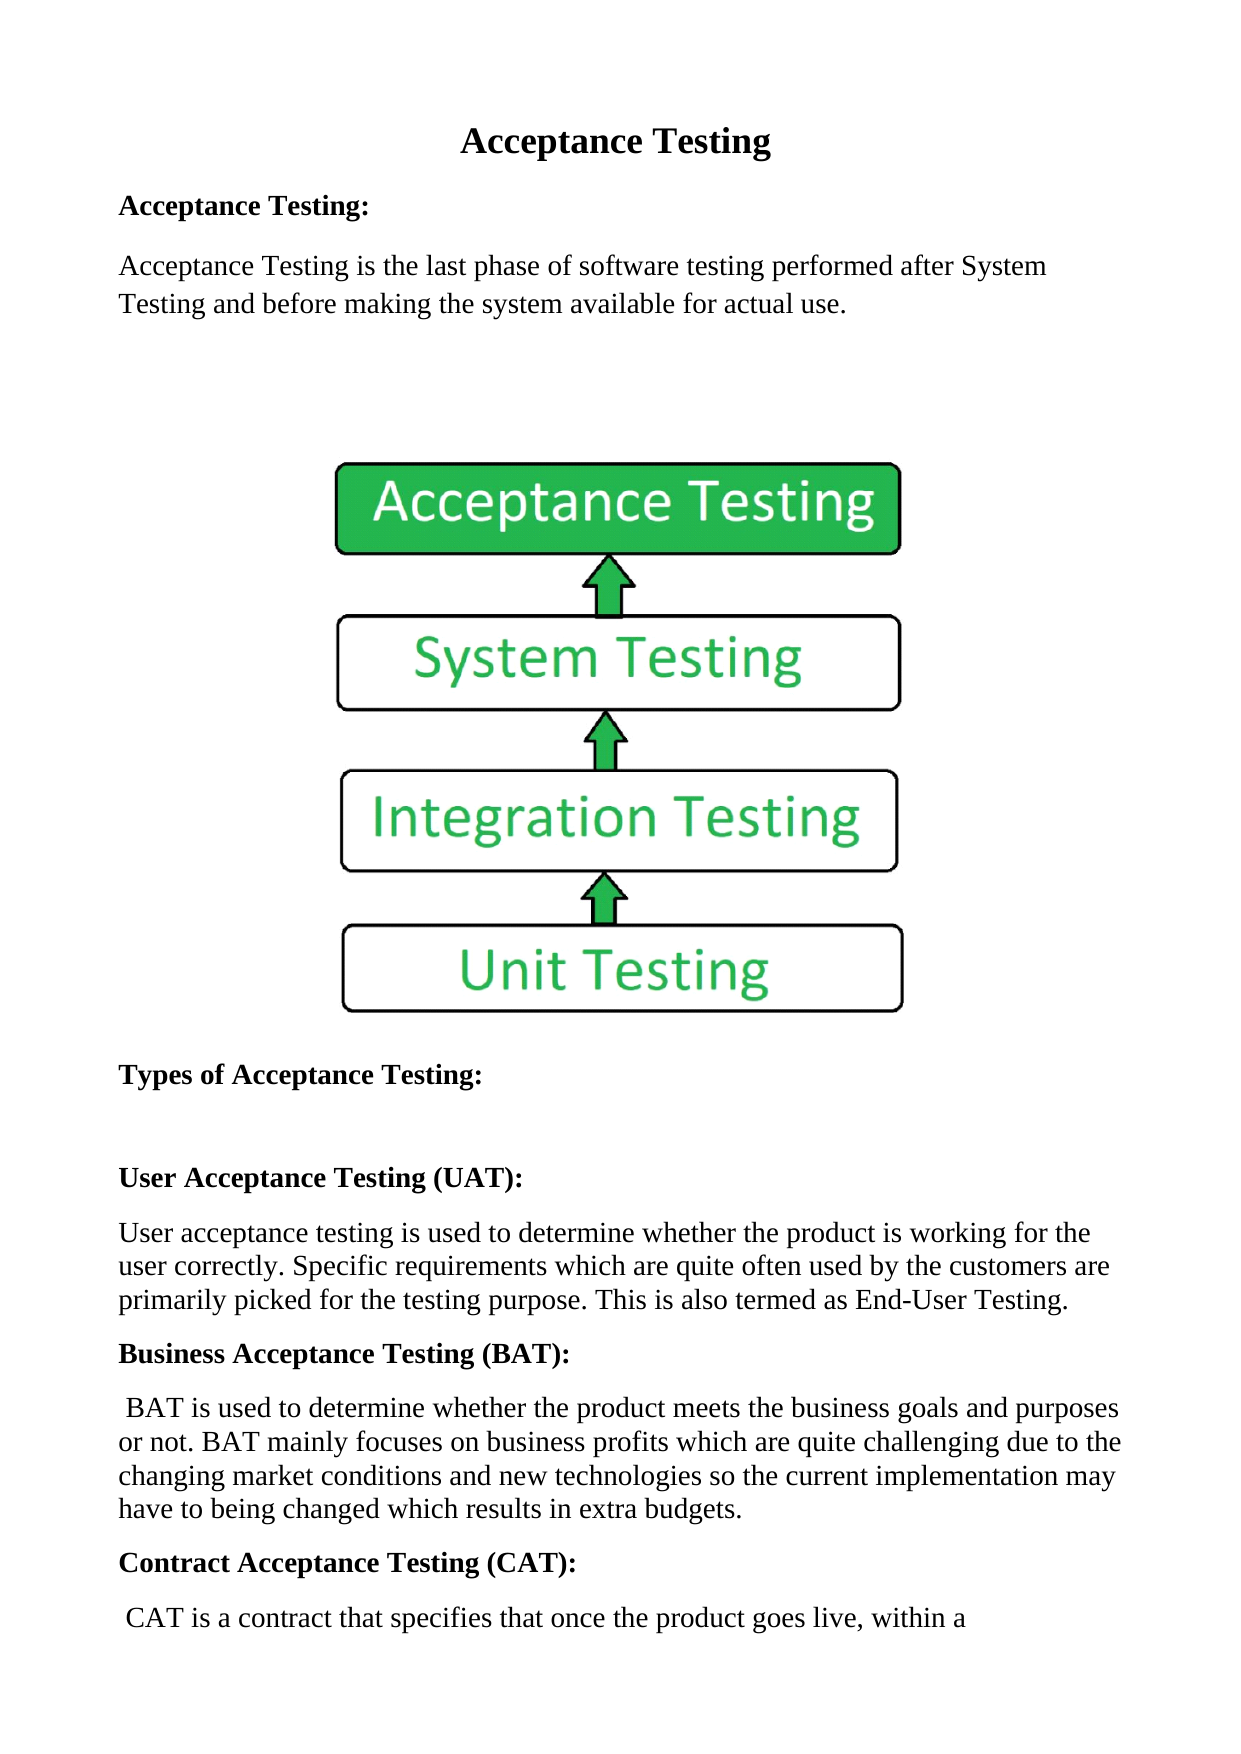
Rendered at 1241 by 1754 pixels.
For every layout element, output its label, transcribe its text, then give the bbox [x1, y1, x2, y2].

text Business Acceptance Testing (BAT): [118, 1336, 1122, 1370]
text BAT is used to determine whether the product meets the business goals and purposes or not. BAT mainly focuses on business profits which are quite challenging due to the changing market conditions and new technologies so the current implementation may have to being changed which results in extra budgets. [118, 1391, 1122, 1525]
text Contract Acceptance Testing (CAT): [118, 1546, 1122, 1579]
text User Acceptance Testing (UAT): [118, 1160, 1122, 1194]
text Acceptance Testing is the last phase of software testing performed after System Testing and before making the system available for actual use. [118, 248, 1122, 320]
text Acceptance Testing: [118, 188, 1122, 222]
text Acceptance Testing [118, 118, 1122, 161]
text Types of Acceptance Testing: [118, 1057, 1122, 1091]
text User acceptance testing is used to determine whether the product is working for the user correctly. Specific requirements which are quite often used by the customers are primarily picked for the testing purpose. This is also termed as End-User Testing. [118, 1215, 1122, 1315]
text CAT is a contract that specifies that once the product goes live, within a [118, 1600, 1122, 1633]
